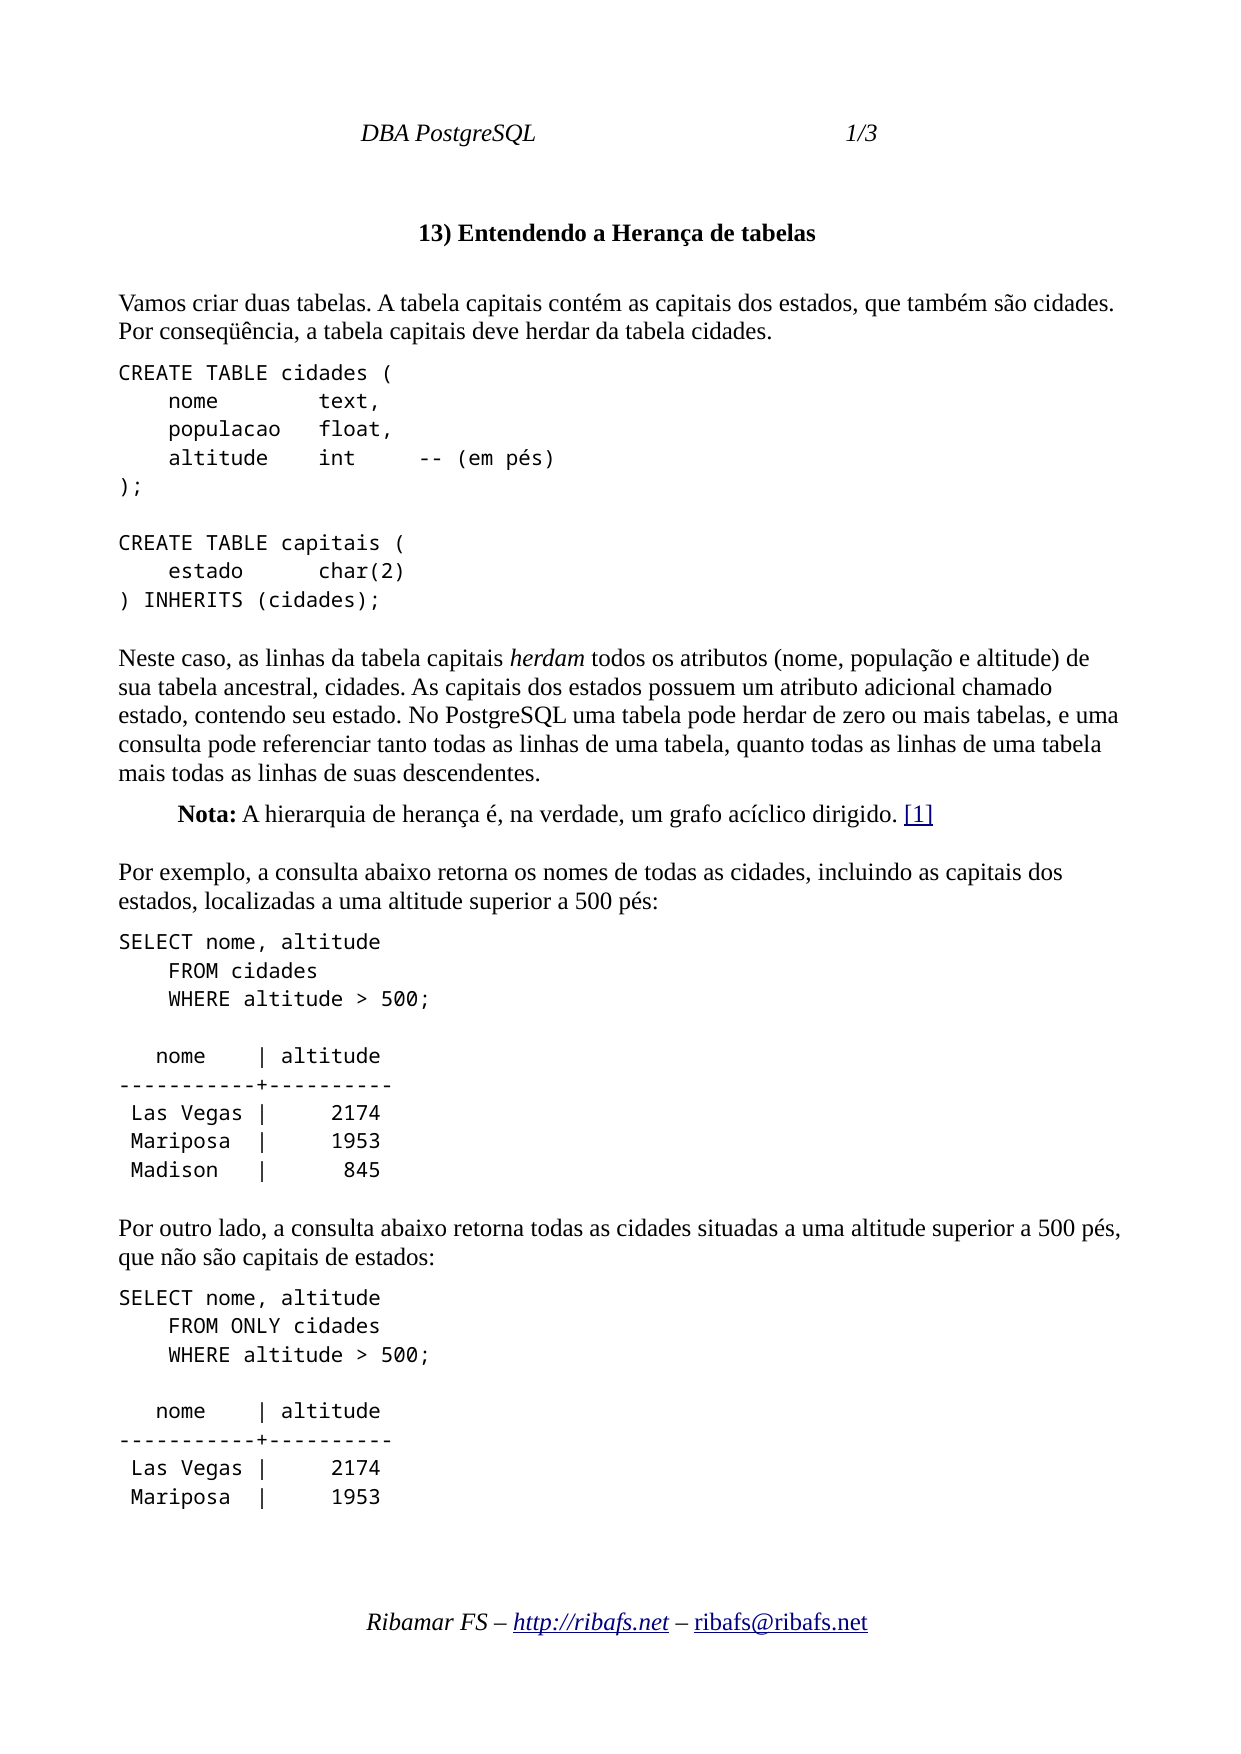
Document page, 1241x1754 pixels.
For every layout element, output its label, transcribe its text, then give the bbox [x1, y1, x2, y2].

text ); [118, 471, 1122, 500]
text FROM ONLY cidades [118, 1311, 1122, 1340]
text estado char(2) [118, 557, 1122, 585]
text Por outro lado, a consulta abaixo retorna todas as cidades situadas a uma altitude superior a 500 pés, que não são capitais de estados: [118, 1213, 1122, 1270]
text -----------+---------- [118, 1425, 1122, 1453]
text altitude int -- (em pés) [118, 443, 1122, 471]
text Las Vegas | 2174 [118, 1453, 1122, 1482]
text FROM cidades [118, 956, 1122, 984]
text ) INHERITS (cidades); [118, 585, 1122, 613]
text Neste caso, as linhas da tabela capitais herdam todos os atributos (nome, população e altitude) de sua tabela ancestral, cidades. As capitais dos estados possuem um atributo adicional chamado estado, contendo seu estado. No PostgreSQL uma tabela pode herdar de zero ou mais tabelas, e uma consulta pode referenciar tanto todas as linhas de uma tabela, quanto todas as linhas de uma tabela mais todas as linhas de suas descendentes. [118, 643, 1122, 787]
text Mariposa | 1953 [118, 1482, 1122, 1510]
text nome | altitude [118, 1397, 1122, 1425]
text Mariposa | 1953 [118, 1127, 1122, 1155]
text WHERE altitude > 500; [118, 1340, 1122, 1368]
text SELECT nome, altitude [118, 927, 1122, 956]
text populacao float, [118, 414, 1122, 443]
text 13) Entendendo a Herança de tabelas [118, 218, 1122, 275]
text SELECT nome, altitude [118, 1283, 1122, 1311]
text WHERE altitude > 500; [118, 984, 1122, 1013]
text Vamos criar duas tabelas. A tabela capitais contém as capitais dos estados, que também são cidades. Por conseqüência, a tabela capitais deve herdar da tabela cidades. [118, 288, 1122, 345]
text CREATE TABLE cidades ( [118, 358, 1122, 386]
text Nota: A hierarquia de herança é, na verdade, um grafo acíclico dirigido. [1] [177, 799, 1063, 828]
text Madison | 845 [118, 1155, 1122, 1183]
text nome text, [118, 386, 1122, 414]
text Las Vegas | 2174 [118, 1098, 1122, 1127]
text -----------+---------- [118, 1070, 1122, 1098]
text nome | altitude [118, 1041, 1122, 1070]
text Por exemplo, a consulta abaixo retorna os nomes de todas as cidades, incluindo as capitais dos estados, localizadas a uma altitude superior a 500 pés: [118, 857, 1122, 915]
text CREATE TABLE capitais ( [118, 528, 1122, 557]
